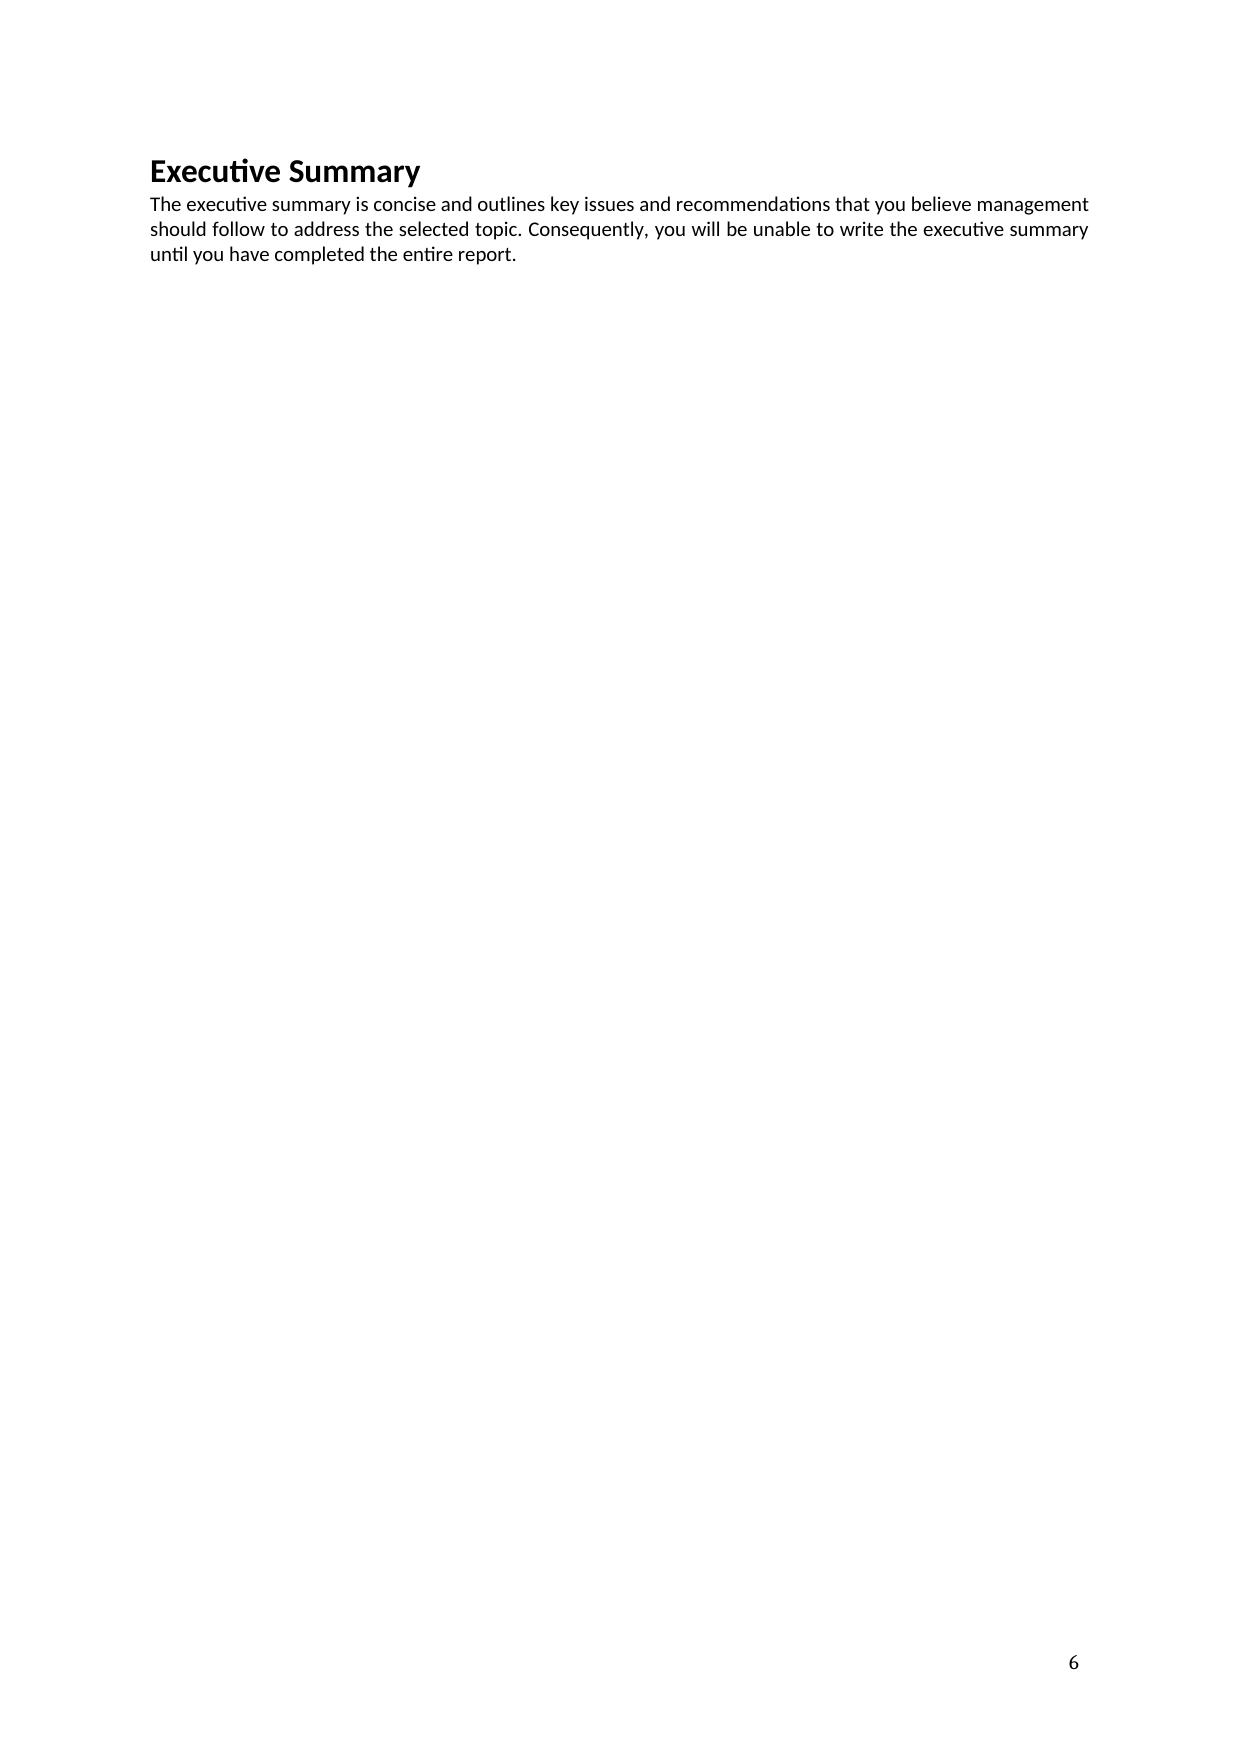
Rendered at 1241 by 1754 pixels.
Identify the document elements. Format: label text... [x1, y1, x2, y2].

text The executive summary is concise and outlines key issues and recommendations that you believe management should follow to address the selected topic. Consequently, you will be unable to write the executive summary until you have completed the entire report. [150, 191, 1090, 267]
subtitle Executive Summary [150, 150, 1090, 191]
